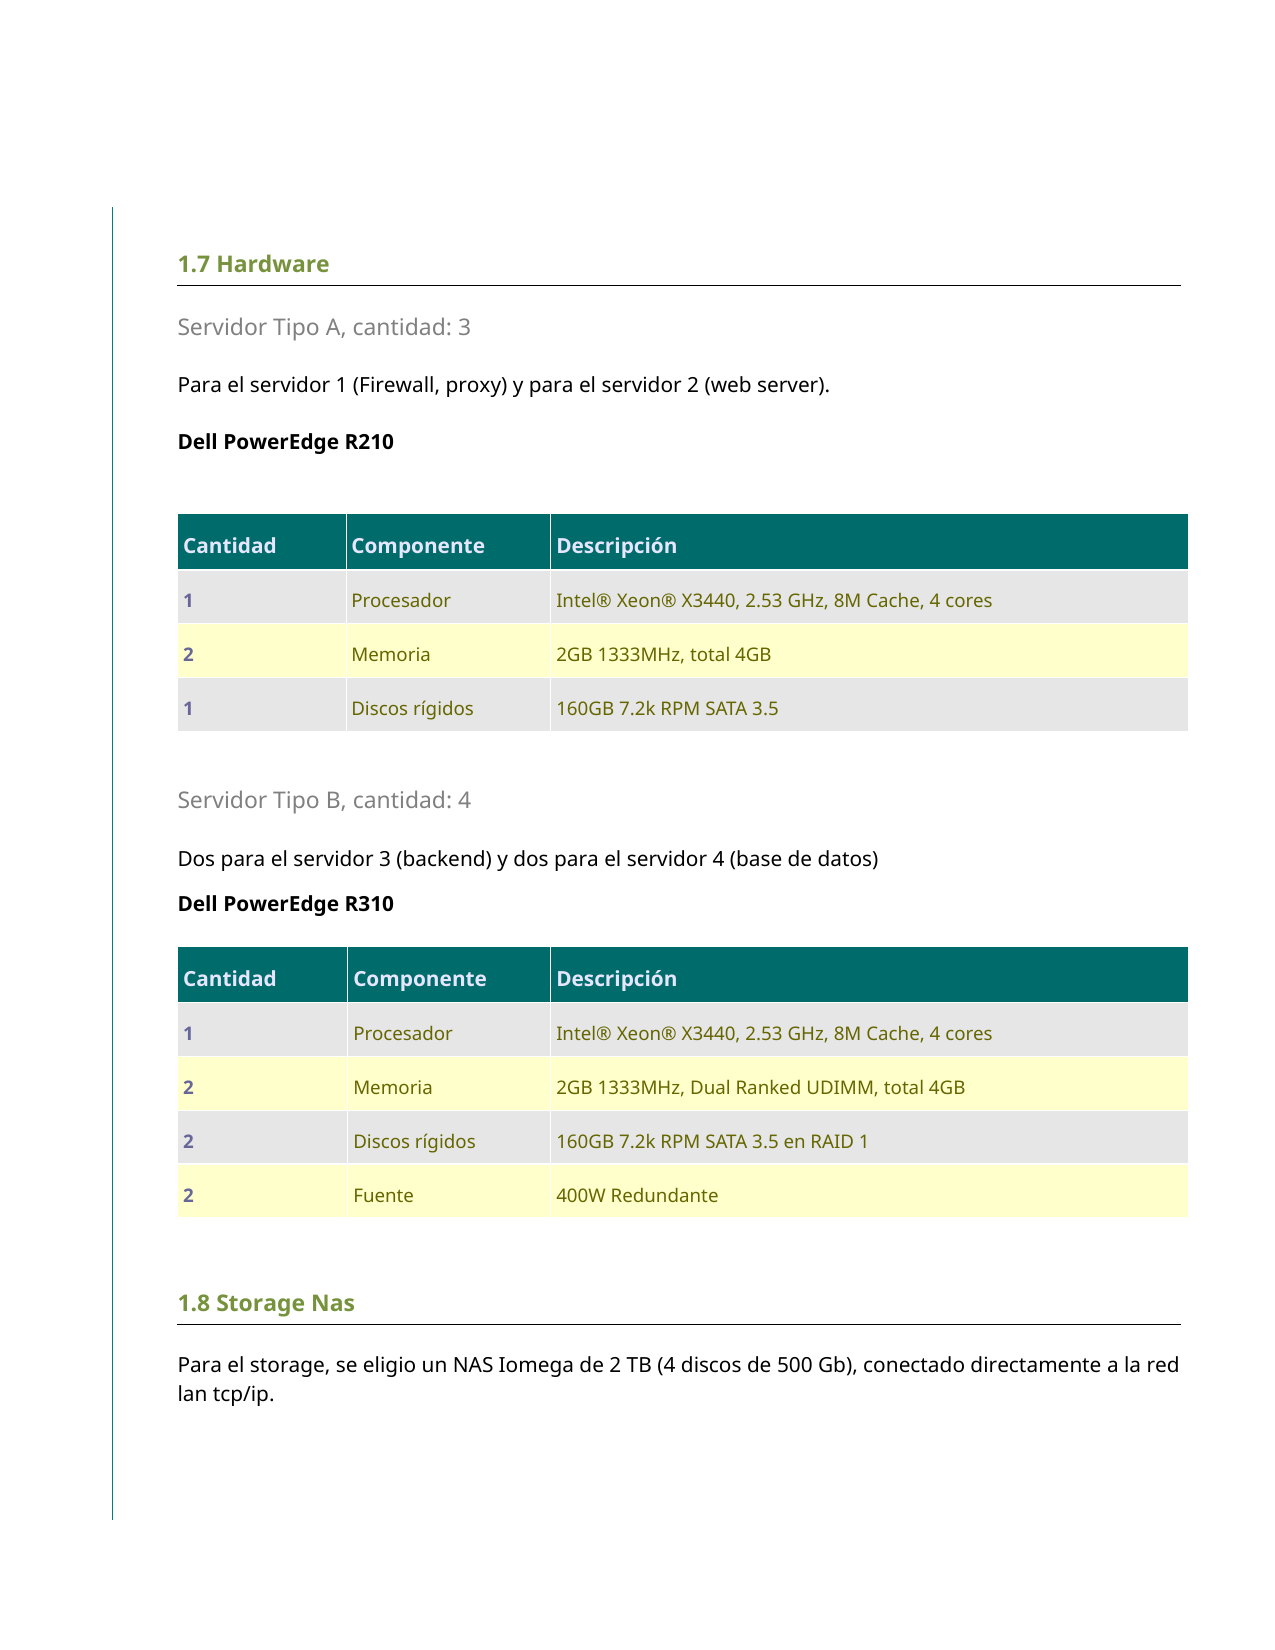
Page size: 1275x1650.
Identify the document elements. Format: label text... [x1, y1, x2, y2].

table_cell 2GB 1333MHz, Dual Ranked UDIMM, total 4GB [551, 1057, 1188, 1110]
subtitle Servidor Tipo B, cantidad: 4 [177, 784, 1181, 816]
table_cell 1 [178, 1003, 347, 1056]
table_cell 2 [178, 1165, 347, 1217]
table_cell Intel® Xeon® X3440, 2.53 GHz, 8M Cache, 4 cores [551, 571, 1188, 623]
text Para el storage, se eligio un NAS Iomega de 2 TB (4 discos de 500 Gb), conectado directamente a la red lan tcp/ip. [177, 1350, 1181, 1407]
table_cell Discos rígidos [348, 1111, 550, 1163]
table_cell 2 [178, 1057, 347, 1110]
table_cell 1 [178, 571, 346, 623]
table_cell 400W Redundante [551, 1165, 1188, 1217]
table_header Descripción [551, 947, 1188, 1002]
text Dell PowerEdge R210 [177, 427, 1181, 456]
subtitle Hardware [177, 248, 1181, 285]
table_cell 160GB 7.2k RPM SATA 3.5 [551, 678, 1188, 731]
text Dos para el servidor 3 (backend) y dos para el servidor 4 (base de datos) [177, 844, 1181, 872]
text Para el servidor 1 (Firewall, proxy) y para el servidor 2 (web server). [177, 371, 1181, 399]
table_cell Memoria [348, 1057, 550, 1110]
table_cell 160GB 7.2k RPM SATA 3.5 en RAID 1 [551, 1111, 1188, 1163]
table_cell 2 [178, 624, 346, 677]
table_cell 2GB 1333MHz, total 4GB [551, 624, 1188, 677]
table_cell Procesador [347, 571, 550, 623]
table_cell Procesador [348, 1003, 550, 1056]
table_cell 2 [178, 1111, 347, 1163]
table_cell Intel® Xeon® X3440, 2.53 GHz, 8M Cache, 4 cores [551, 1003, 1188, 1056]
table_cell 1 [178, 678, 346, 731]
table_cell Discos rígidos [347, 678, 550, 731]
table_header Cantidad [178, 514, 346, 569]
subtitle Servidor Tipo A, cantidad: 3 [177, 311, 1181, 342]
subtitle Storage Nas [177, 1287, 1181, 1324]
table_header Descripción [551, 514, 1188, 569]
table_cell Fuente [348, 1165, 550, 1217]
text Dell PowerEdge R310 [177, 889, 1181, 917]
table_cell Memoria [347, 624, 550, 677]
table_header Componente [347, 514, 550, 569]
table_header Cantidad [178, 947, 347, 1002]
table_header Componente [348, 947, 550, 1002]
